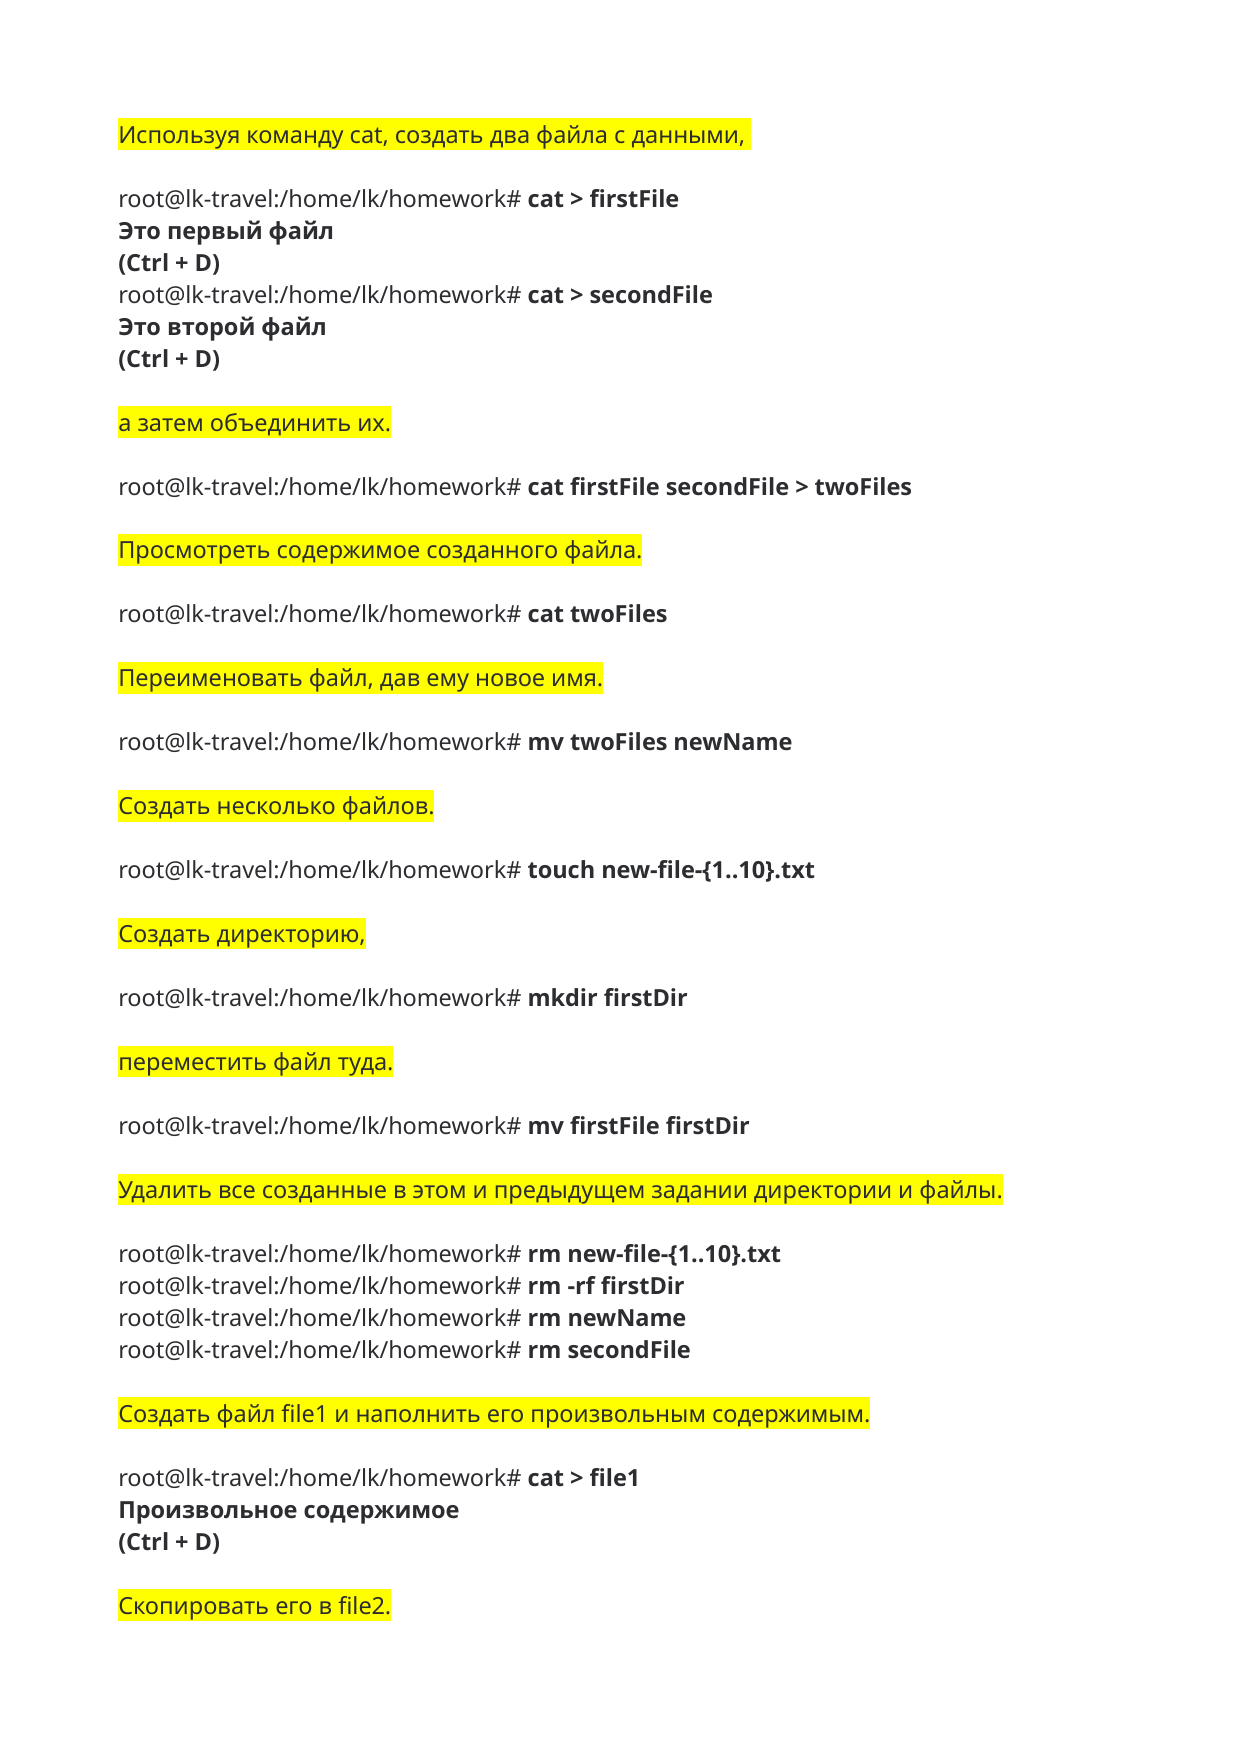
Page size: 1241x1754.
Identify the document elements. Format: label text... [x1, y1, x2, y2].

text (Ctrl + D) [118, 342, 1122, 374]
text переместить файл туда. [118, 1046, 1122, 1077]
text root@lk-travel:/home/lk/homework# rm newName [118, 1301, 1122, 1333]
text Используя команду cat, создать два файла с данными, [118, 118, 1122, 150]
text Это второй файл [118, 310, 1122, 342]
text root@lk-travel:/home/lk/homework# cat twoFiles [118, 598, 1122, 630]
text root@lk-travel:/home/lk/homework# mkdir firstDir [118, 982, 1122, 1013]
text а затем объединить их. [118, 406, 1122, 438]
text root@lk-travel:/home/lk/homework# cat > file1 [118, 1461, 1122, 1493]
text Создать файл file1 и наполнить его произвольным содержимым. [118, 1397, 1122, 1429]
text (Ctrl + D) [118, 246, 1122, 278]
text Создать директорию, [118, 918, 1122, 949]
text root@lk-travel:/home/lk/homework# rm -rf firstDir [118, 1269, 1122, 1301]
text root@lk-travel:/home/lk/homework# touch new-file-{1..10}.txt [118, 854, 1122, 886]
text root@lk-travel:/home/lk/homework# mv twoFiles newName [118, 726, 1122, 758]
text Переименовать файл, дав ему новое имя. [118, 662, 1122, 694]
text Произвольное содержимое [118, 1493, 1122, 1525]
text (Ctrl + D) [118, 1525, 1122, 1557]
text Создать несколько файлов. [118, 790, 1122, 822]
text Удалить все созданные в этом и предыдущем задании директории и файлы. [118, 1173, 1122, 1205]
text root@lk-travel:/home/lk/homework# mv firstFile firstDir [118, 1109, 1122, 1141]
text Это первый файл [118, 214, 1122, 246]
text Просмотреть содержимое созданного файла. [118, 534, 1122, 566]
text root@lk-travel:/home/lk/homework# cat > secondFile [118, 278, 1122, 310]
text Скопировать его в file2. [118, 1589, 1122, 1621]
text root@lk-travel:/home/lk/homework# rm secondFile [118, 1333, 1122, 1365]
text root@lk-travel:/home/lk/homework# rm new-file-{1..10}.txt [118, 1237, 1122, 1269]
text root@lk-travel:/home/lk/homework# cat firstFile secondFile > twoFiles [118, 470, 1122, 502]
text root@lk-travel:/home/lk/homework# cat > firstFile [118, 182, 1122, 214]
